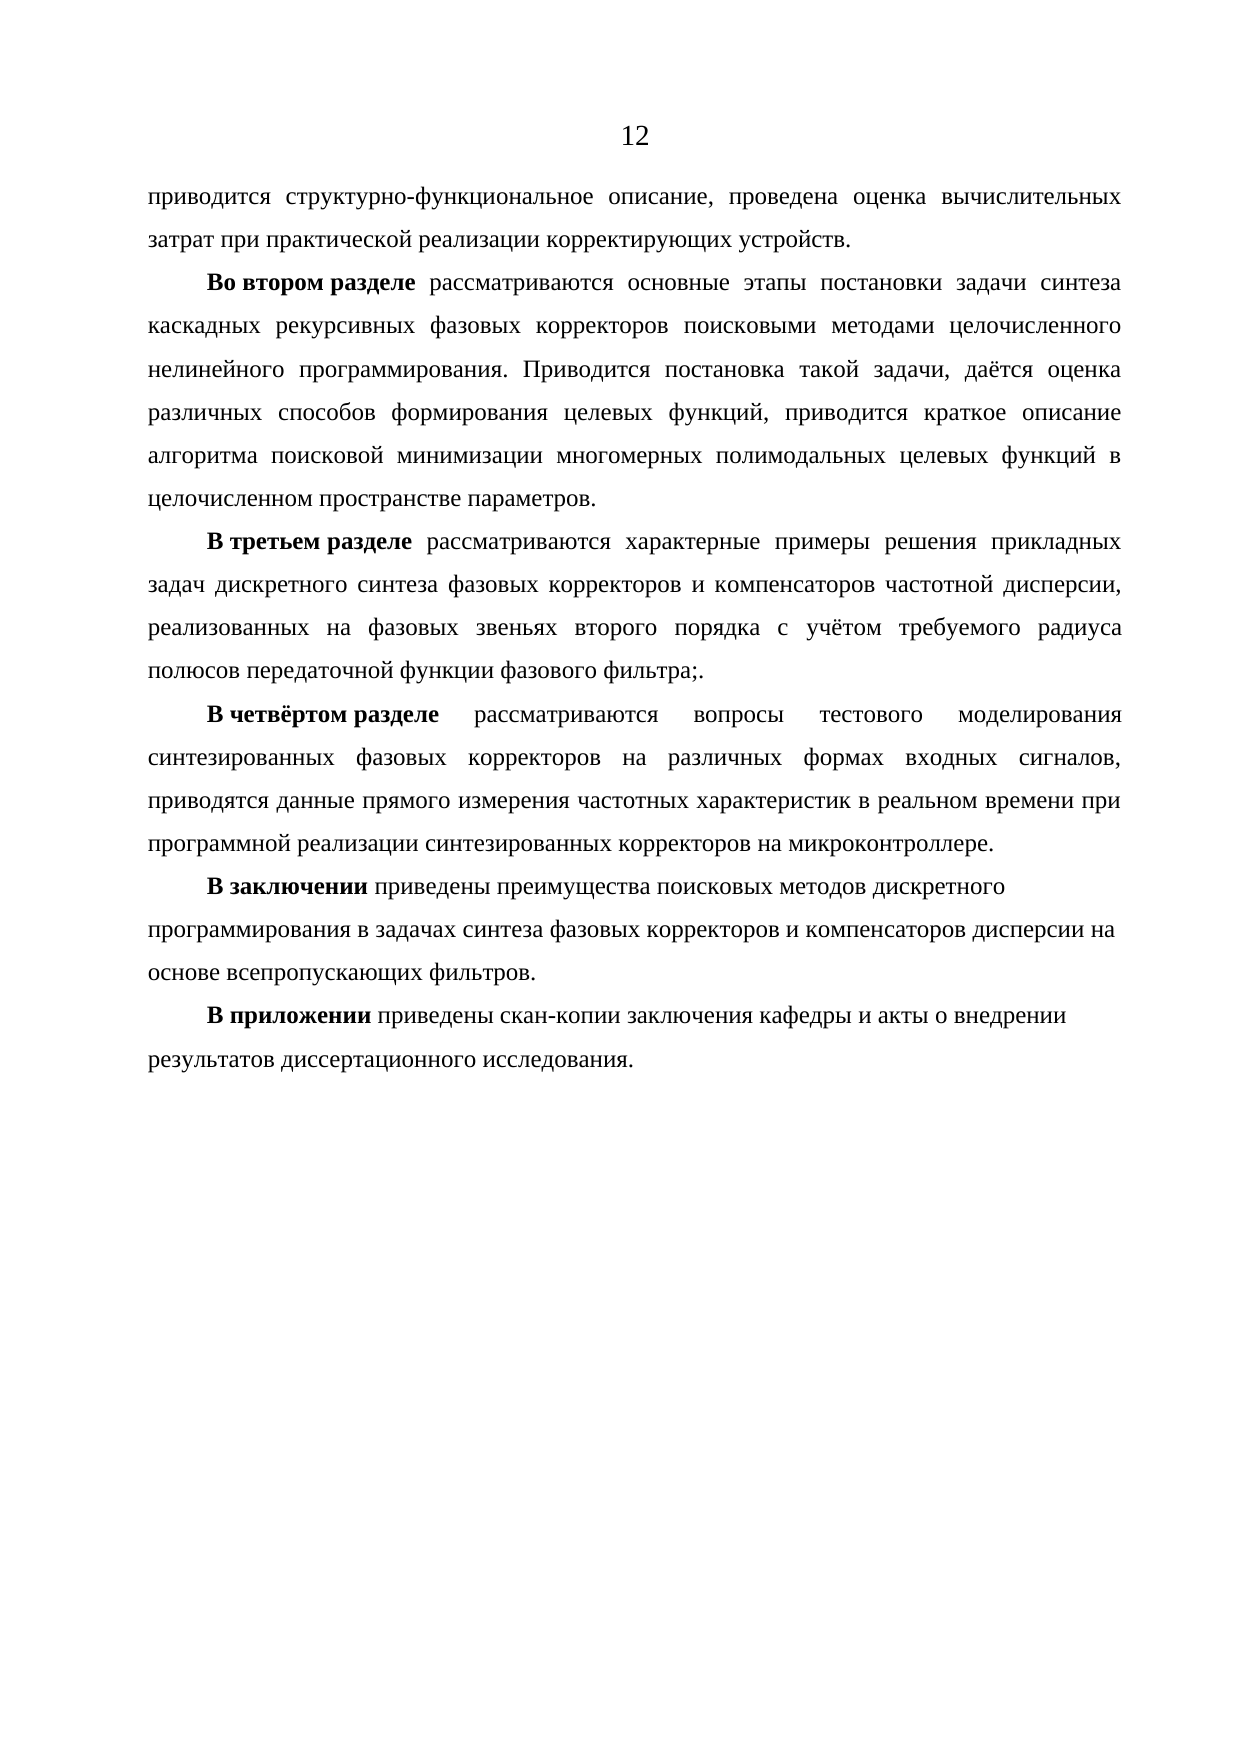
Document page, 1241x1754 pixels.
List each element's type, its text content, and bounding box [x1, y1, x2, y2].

text В четвёртом разделе рассматриваются вопросы тестового моделирования синтезированных фазовых корректоров на различных формах входных сигналов, приводятся данные прямого измерения частотных характеристик в реальном времени при программной реализации синтезированных корректоров на микроконтроллере. [148, 699, 1122, 857]
text приводится структурно-функциональное описание, проведена оценка вычислительных затрат при практической реализации корректирующих устройств. [148, 181, 1122, 253]
text Во втором разделе рассматриваются основные этапы постановки задачи синтеза каскадных рекурсивных фазовых корректоров поисковыми методами целочисленного нелинейного программирования. Приводится постановка такой задачи, даётся оценка различных способов формирования целевых функций, приводится краткое описание алгоритма поисковой минимизации многомерных полимодальных целевых функций в целочисленном пространстве параметров. [148, 267, 1122, 512]
text В заключении приведены преимущества поисковых методов дискретного программирования в задачах синтеза фазовых корректоров и компенсаторов дисперсии на основе всепропускающих фильтров. [148, 871, 1122, 986]
text В приложении приведены скан-копии заключения кафедры и акты о внедрении результатов диссертационного исследования. [148, 1001, 1122, 1072]
text В третьем разделе рассматриваются характерные примеры решения прикладных задач дискретного синтеза фазовых корректоров и компенсаторов частотной дисперсии, реализованных на фазовых звеньях второго порядка с учётом требуемого радиуса полюсов передаточной функции фазового фильтра;. [148, 526, 1122, 684]
